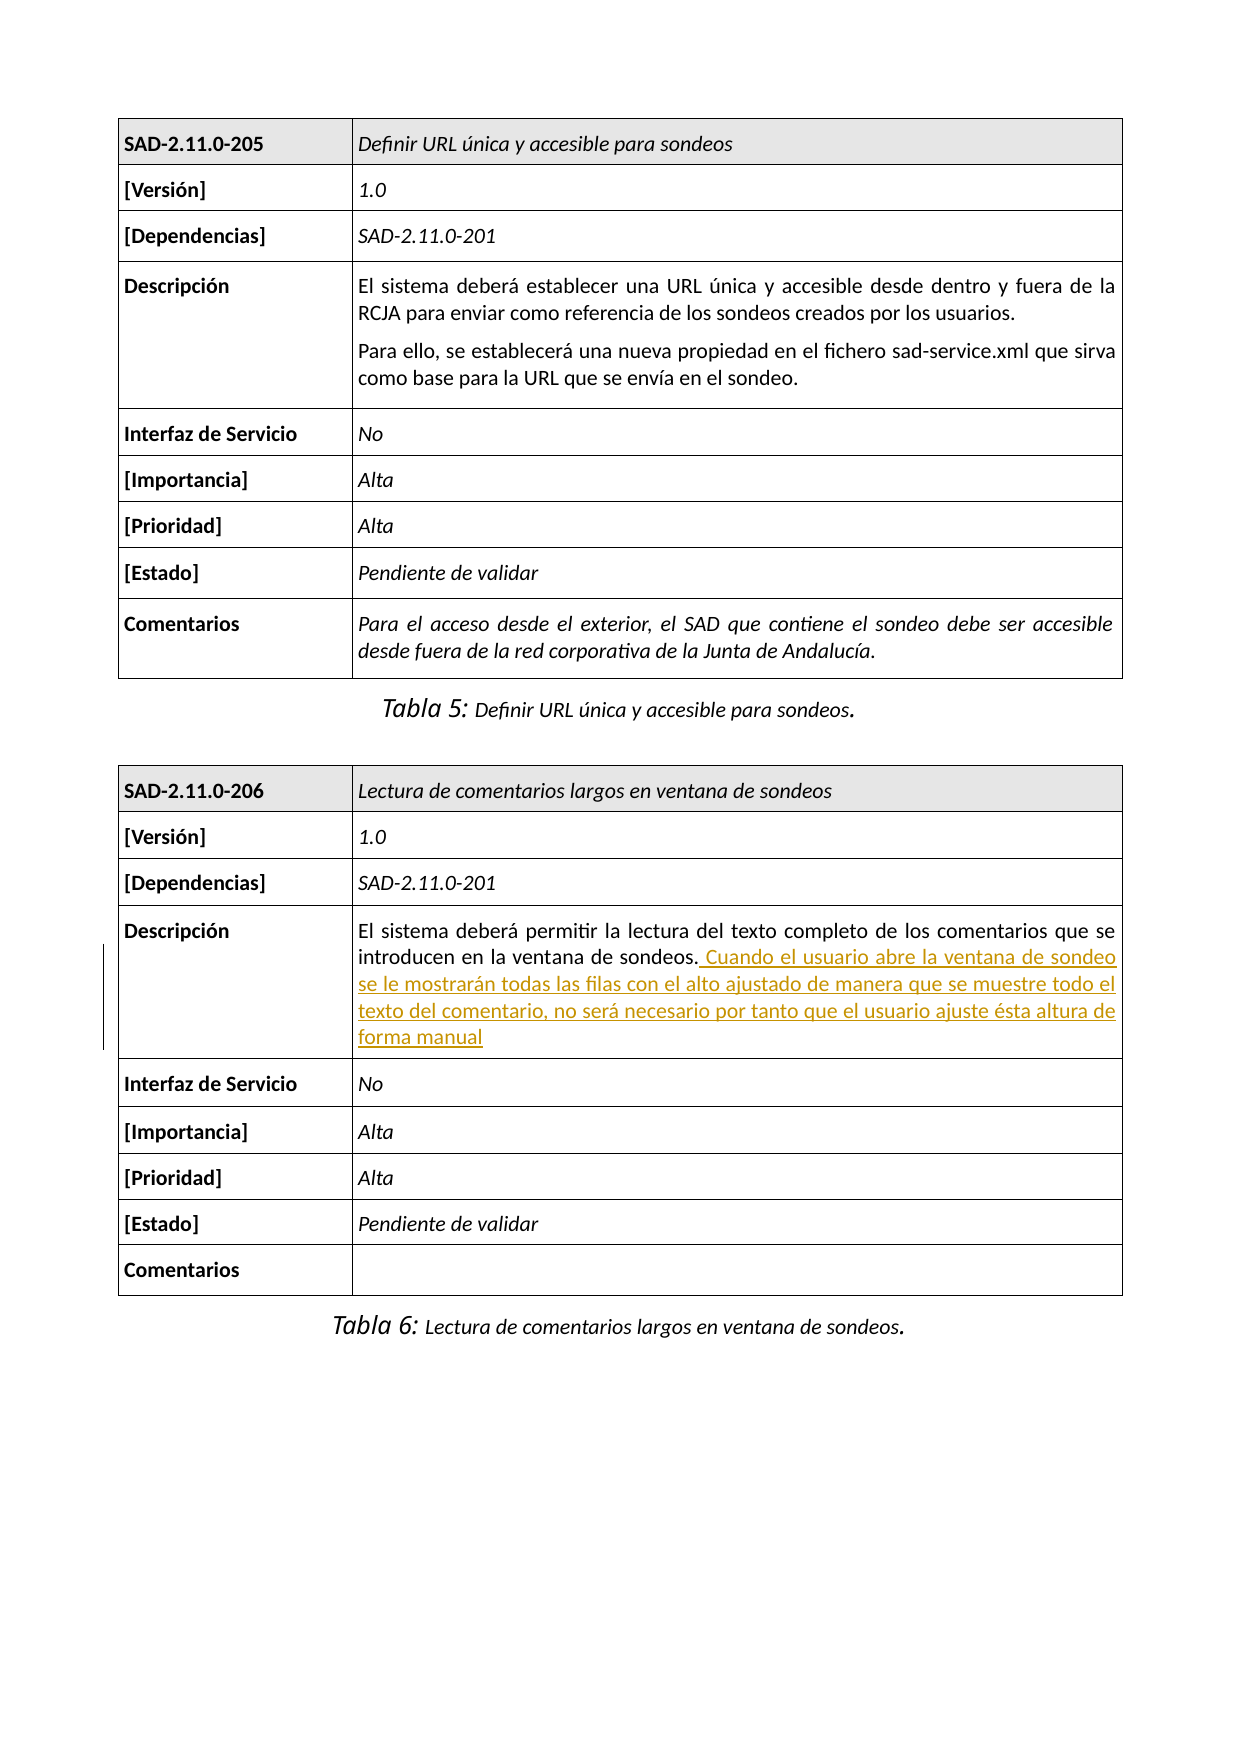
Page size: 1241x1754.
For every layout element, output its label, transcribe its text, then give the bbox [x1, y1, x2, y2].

table_cell [Dependencias] [119, 859, 352, 905]
table_cell Alta [353, 502, 1122, 547]
table_cell Pendiente de validar [353, 1200, 1122, 1244]
table_cell [Estado] [119, 1200, 352, 1244]
table_cell Interfaz de Servicio [119, 409, 352, 455]
table_cell No [353, 1059, 1122, 1106]
table_header SAD-2.11.0-206 [119, 766, 352, 811]
table_cell SAD-2.11.0-201 [353, 859, 1122, 905]
table_cell Descripción [119, 262, 352, 408]
table_cell [Versión] [119, 812, 352, 857]
table_cell Pendiente de validar [353, 548, 1122, 598]
table_header SAD-2.11.0-205 [119, 119, 352, 164]
table_cell Para el acceso desde el exterior, el SAD que contiene el sondeo debe ser accesible desde fuera de la red corporativa de la Junta de Andalucía. [353, 599, 1122, 678]
table_cell Descripción [119, 906, 352, 1058]
table_cell [Prioridad] [119, 502, 352, 547]
table_cell Comentarios [119, 599, 352, 678]
table_cell [Versión] [119, 165, 352, 210]
table_cell SAD-2.11.0-201 [353, 211, 1122, 261]
table_cell 1.0 [353, 165, 1122, 210]
table_cell Interfaz de Servicio [119, 1059, 352, 1106]
table_cell El sistema deberá establecer una URL única y accesible desde dentro y fuera de la RCJA para enviar como referencia de los sondeos creados por los usuarios. Para ello, se establecerá una nueva propiedad en el fichero sad-service.xml que sirva como base para la URL que se envía en el sondeo. [353, 262, 1122, 408]
text Tabla 5: Definir URL única y accesible para sondeos. [118, 690, 1122, 724]
table_cell El sistema deberá permitir la lectura del texto completo de los comentarios que se introducen en la ventana de sondeos. Cuando el usuario abre la ventana de sondeo se le mostrarán todas las filas con el alto ajustado de manera que se muestre todo el texto del comentario, no será necesario por tanto que el usuario ajuste ésta altura de forma manual [353, 906, 1122, 1058]
table_cell No [353, 409, 1122, 455]
table_cell Alta [353, 1107, 1122, 1152]
table_cell [Estado] [119, 548, 352, 598]
table_header Definir URL única y accesible para sondeos [353, 119, 1122, 164]
table_cell Alta [353, 1154, 1122, 1198]
table_cell [Importancia] [119, 1107, 352, 1152]
table_cell [Dependencias] [119, 211, 352, 261]
table_cell [Importancia] [119, 456, 352, 501]
table_cell Comentarios [119, 1245, 352, 1295]
table_cell [Prioridad] [119, 1154, 352, 1198]
table_cell [353, 1245, 1122, 1295]
text Tabla 6: Lectura de comentarios largos en ventana de sondeos. [118, 1308, 1122, 1342]
table_header Lectura de comentarios largos en ventana de sondeos [353, 766, 1122, 811]
table_cell Alta [353, 456, 1122, 501]
table_cell 1.0 [353, 812, 1122, 857]
